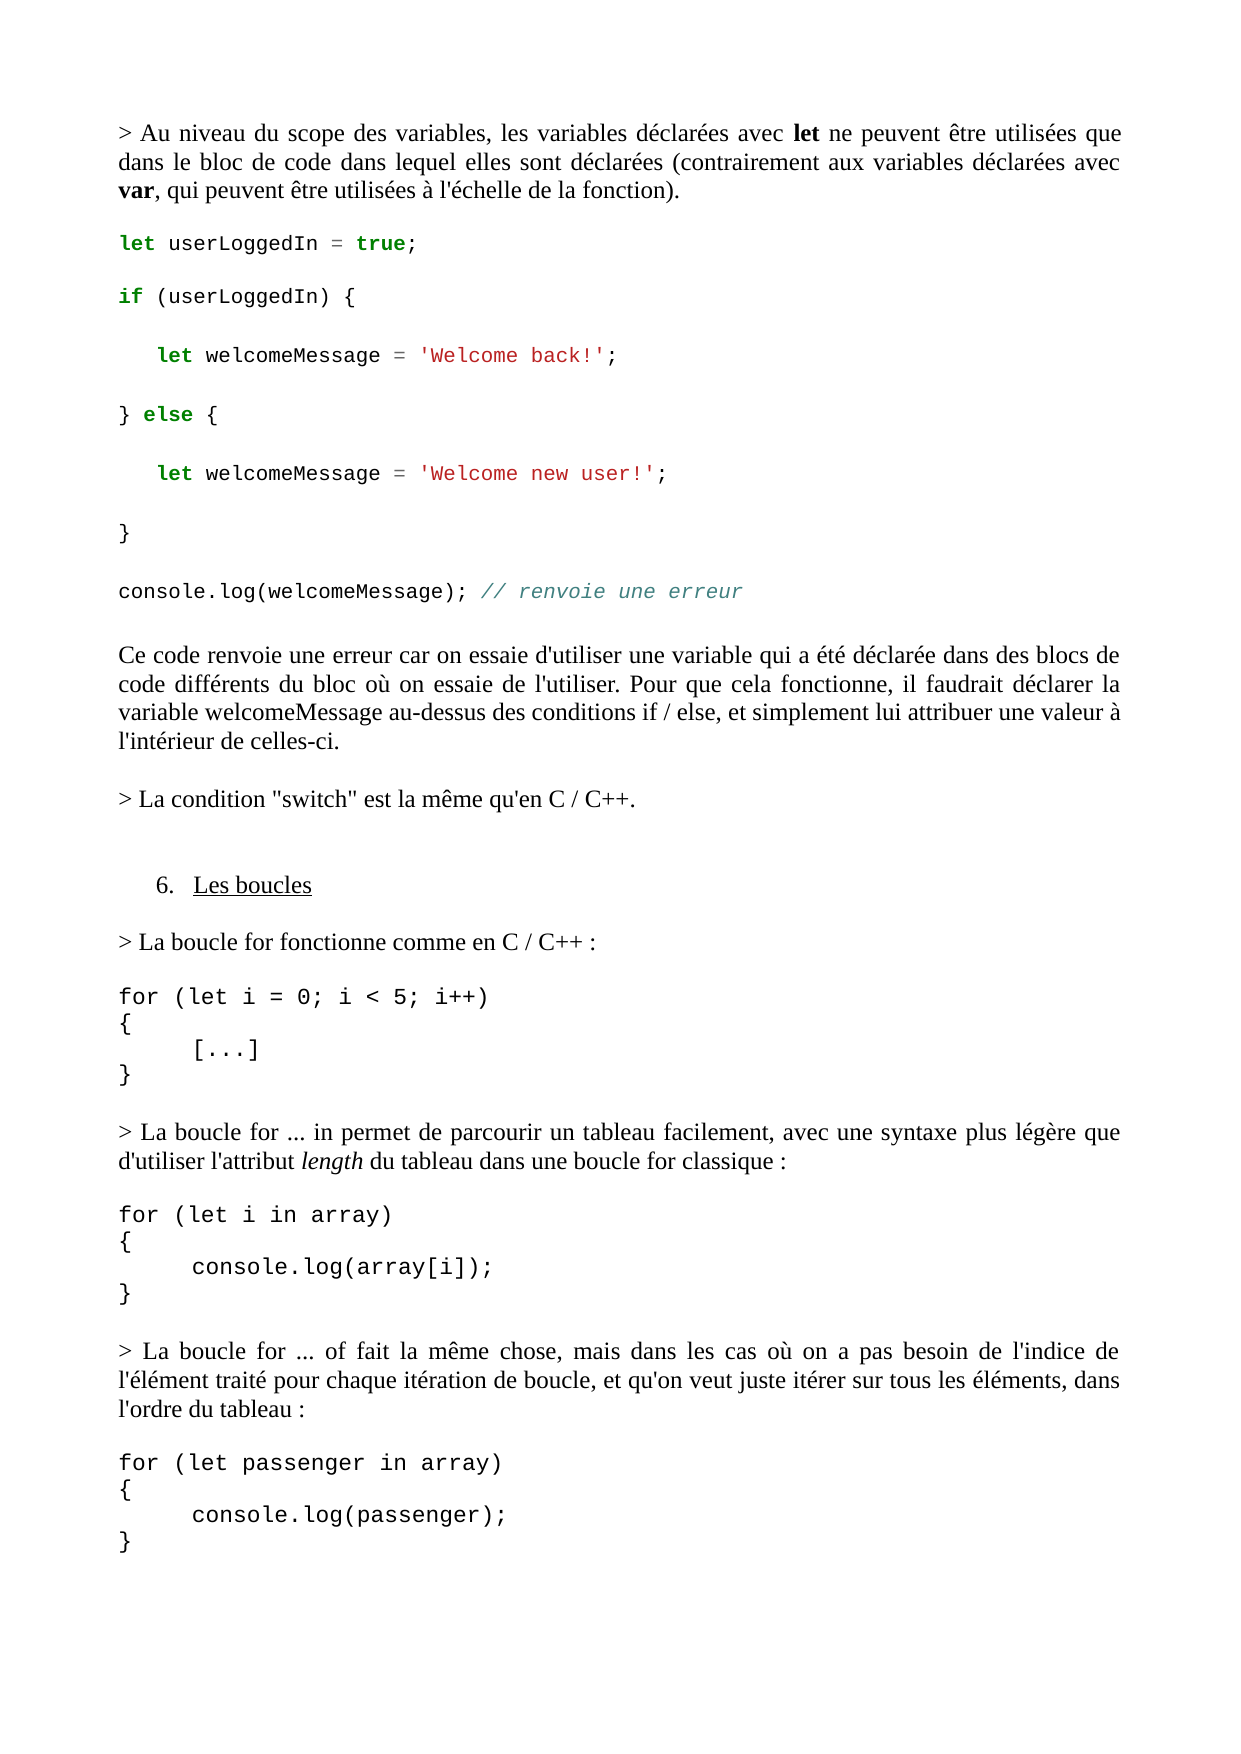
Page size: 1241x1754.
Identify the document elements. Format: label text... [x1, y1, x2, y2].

text > La boucle for ... in permet de parcourir un tableau facilement, avec une syntaxe plus légère que d'utiliser l'attribut length du tableau dans une boucle for classique : [118, 1117, 1122, 1175]
text > La boucle for ... of fait la même chose, mais dans les cas où on a pas besoin de l'indice de l'élément traité pour chaque itération de boucle, et qu'on veut juste itérer sur tous les éléments, dans l'ordre du tableau : [118, 1336, 1122, 1422]
text console.log(passenger); [118, 1503, 1122, 1529]
text for (let passenger in array) [118, 1451, 1122, 1477]
text } [118, 522, 1122, 546]
text let welcomeMessage = 'Welcome back!'; [118, 345, 1122, 369]
text let welcomeMessage = 'Welcome new user!'; [118, 463, 1122, 487]
text > La condition "switch" est la même qu'en C / C++. [118, 784, 1122, 812]
text console.log(array[i]); [118, 1256, 1122, 1282]
text for (let i in array) [118, 1204, 1122, 1230]
text } [118, 1063, 1122, 1089]
text let userLoggedIn = true; [118, 233, 1122, 257]
text Ce code renvoie une erreur car on essaie d'utiliser une variable qui a été déclarée dans des blocs de code différents du bloc où on essaie de l'utiliser. Pour que cela fonctionne, il faudrait déclarer la variable welcomeMessage au-dessus des conditions if / else, et simplement lui attribuer une valeur à l'intérieur de celles-ci. [118, 640, 1122, 755]
text } [118, 1529, 1122, 1555]
text console.log(welcomeMessage); // renvoie une erreur [118, 581, 1122, 605]
text for (let i = 0; i < 5; i++) [118, 985, 1122, 1011]
text [...] [118, 1037, 1122, 1063]
text > Au niveau du scope des variables, les variables déclarées avec let ne peuvent être utilisées que dans le bloc de code dans lequel elles sont déclarées (contrairement aux variables déclarées avec var, qui peuvent être utilisées à l'échelle de la fonction). [118, 118, 1122, 204]
text } [118, 1282, 1122, 1307]
text { [118, 1011, 1122, 1037]
text { [118, 1477, 1122, 1503]
text > La boucle for fonctionne comme en C / C++ : [118, 927, 1122, 956]
list Les boucles [156, 870, 1122, 899]
text if (userLoggedIn) { [118, 286, 1122, 310]
text { [118, 1230, 1122, 1256]
text } else { [118, 404, 1122, 428]
